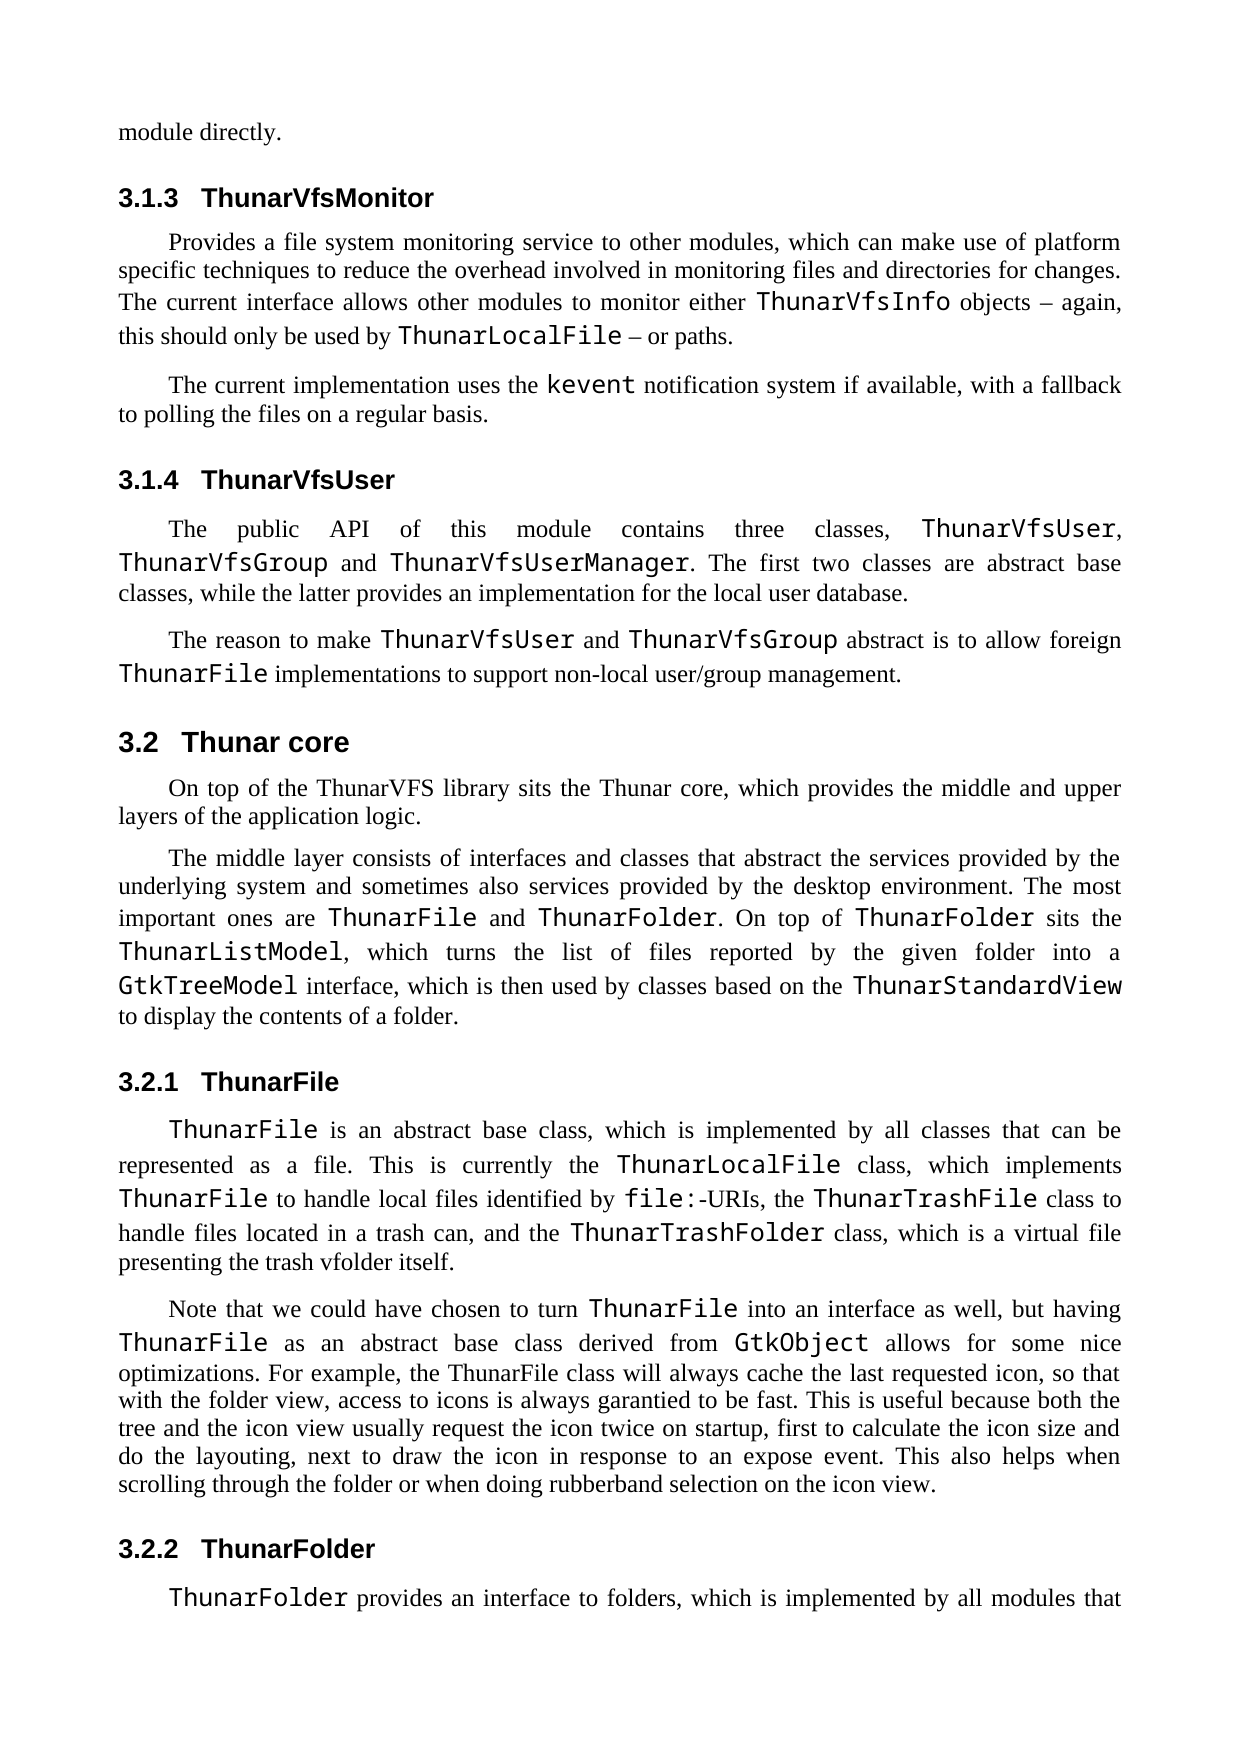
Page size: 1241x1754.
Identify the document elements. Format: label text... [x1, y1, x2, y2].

subtitle ThunarFile [118, 1066, 1122, 1097]
subtitle Thunar core [118, 726, 1122, 759]
text The reason to make ThunarVfsUser and ThunarVfsGroup abstract is to allow foreign ThunarFile implementations to support non-local user/group management. [118, 621, 1122, 689]
text Provides a file system monitoring service to other modules, which can make use of platform specific techniques to reduce the overhead involved in monitoring files and directories for changes. The current interface allows other modules to monitor either ThunarVfsInfo objects – again, this should only be used by ThunarLocalFile – or paths. [118, 228, 1122, 352]
text The middle layer consists of interfaces and classes that abstract the services provided by the underlying system and sometimes also services provided by the desktop environment. The most important ones are ThunarFile and ThunarFolder. On top of ThunarFolder sits the ThunarListModel, which turns the list of files reported by the given folder into a GtkTreeModel interface, which is then used by classes based on the ThunarStandardView to display the contents of a folder. [118, 844, 1122, 1030]
text On top of the ThunarVFS library sits the Thunar core, which provides the middle and upper layers of the application logic. [118, 774, 1122, 830]
text The public API of this module contains three classes, ThunarVfsUser, ThunarVfsGroup and ThunarVfsUserManager. The first two classes are abstract base classes, while the latter provides an implementation for the local user database. [118, 511, 1122, 607]
text module directly. [118, 118, 1122, 146]
subtitle ThunarFolder [118, 1534, 1122, 1564]
subtitle ThunarVfsUser [118, 465, 1122, 495]
text The current implementation uses the kevent notification system if available, with a fallback to polling the files on a regular basis. [118, 367, 1122, 428]
text ThunarFolder provides an interface to folders, which is implemented by all modules that [118, 1580, 1122, 1614]
subtitle ThunarVfsMonitor [118, 183, 1122, 213]
text Note that we could have chosen to turn ThunarFile into an interface as well, but having ThunarFile as an abstract base class derived from GtkObject allows for some nice optimizations. For example, the ThunarFile class will always cache the last requested icon, so that with the folder view, access to icons is always garantied to be fast. This is useful because both the tree and the icon view usually request the icon twice on startup, first to calculate the icon size and do the layouting, next to draw the icon in response to an expose event. This also helps when scrolling through the folder or when doing rubberband selection on the icon view. [118, 1291, 1122, 1497]
text ThunarFile is an abstract base class, which is implemented by all classes that can be represented as a file. This is currently the ThunarLocalFile class, which implements ThunarFile to handle local files identified by file:-URIs, the ThunarTrashFile class to handle files located in a trash can, and the ThunarTrashFolder class, which is a virtual file presenting the trash vfolder itself. [118, 1112, 1122, 1276]
